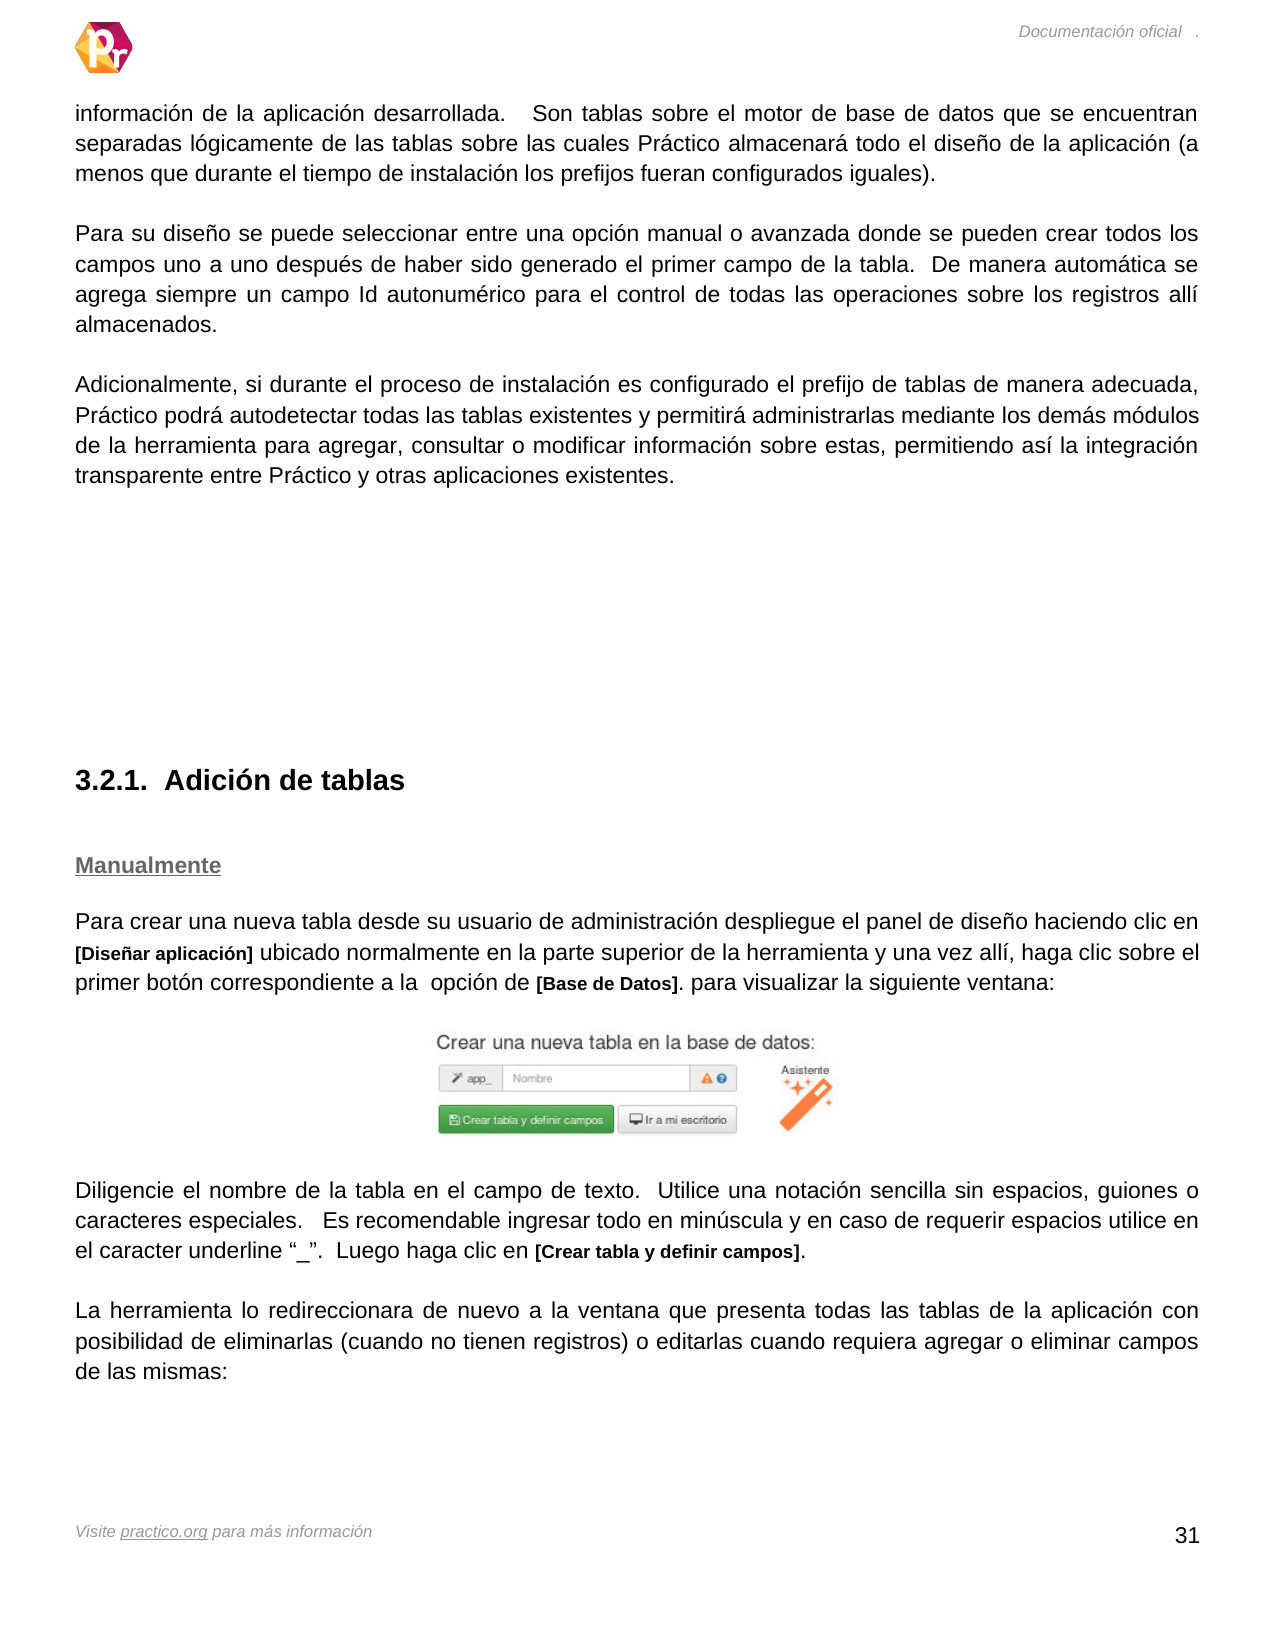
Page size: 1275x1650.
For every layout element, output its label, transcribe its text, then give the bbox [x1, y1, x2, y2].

text Para su diseño se puede seleccionar entre una opción manual o avanzada donde se pueden crear todos los campos uno a uno después de haber sido generado el primer campo de la tabla. De manera automática se agrega siempre un campo Id autonumérico para el control de todas las operaciones sobre los registros allí almacenados. [75, 220, 1200, 337]
text Diligencie el nombre de la tabla en el campo de texto. Utilice una notación sencilla sin espacios, guiones o caracteres especiales. Es recomendable ingresar todo en minúscula y en caso de requerir espacios utilice en el caracter underline “_”. Luego haga clic en [Crear tabla y definir campos]. [75, 1177, 1200, 1263]
text información de la aplicación desarrollada. Son tablas sobre el motor de base de datos que se encuentran separadas lógicamente de las tablas sobre las cuales Práctico almacenará todo el diseño de la aplicación (a menos que durante el tiempo de instalación los prefijos fueran configurados iguales). [75, 99, 1200, 186]
text La herramienta lo redireccionara de nuevo a la ventana que presenta todas las tablas de la aplicación con posibilidad de eliminarlas (cuando no tienen registros) o editarlas cuando requiera agregar o eliminar campos de las mismas: [75, 1297, 1200, 1384]
picture [75, 22, 133, 73]
subtitle Manualmente [75, 852, 1200, 878]
subtitle 3.2.1. Adición de tablas [75, 763, 1200, 797]
text Adicionalmente, si durante el proceso de instalación es configurado el prefijo de tablas de manera adecuada, Práctico podrá autodetectar todas las tablas existentes y permitirá administrarlas mediante los demás módulos de la herramienta para agregar, consultar o modificar información sobre estas, permitiendo así la integración transparente entre Práctico y otras aplicaciones existentes. [75, 371, 1200, 488]
picture [428, 1029, 847, 1143]
text Para crear una nueva tabla desde su usuario de administración despliegue el panel de diseño haciendo clic en [Diseñar aplicación] ubicado normalmente en la parte superior de la herramienta y una vez allí, haga clic sobre el primer botón correspondiente a la opción de [Base de Datos]. para visualizar la siguiente ventana: [75, 908, 1200, 995]
